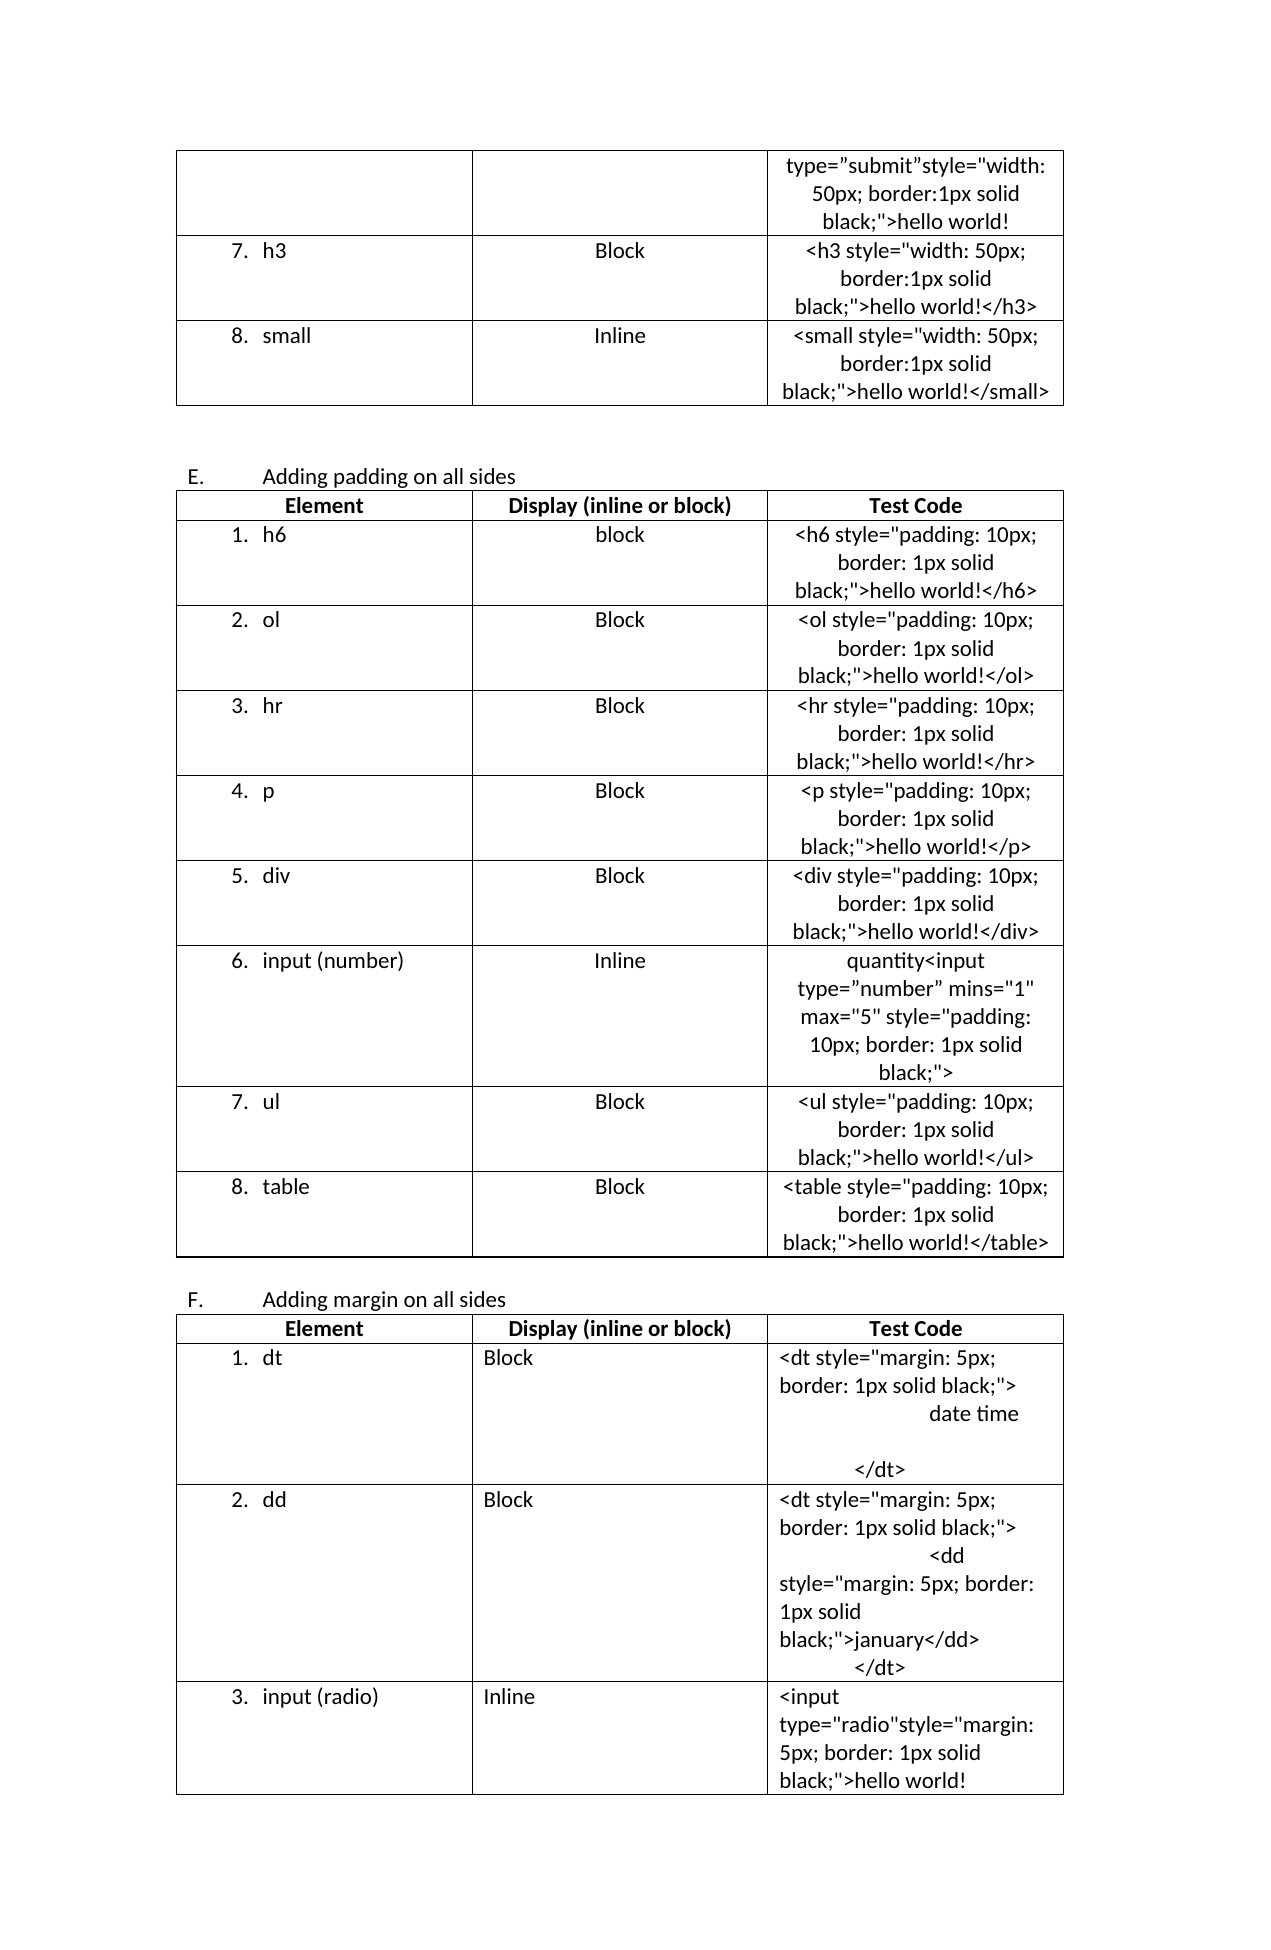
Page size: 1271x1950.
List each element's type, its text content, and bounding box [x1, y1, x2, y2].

table_cell Inline [473, 321, 767, 405]
table_cell Inline [473, 946, 767, 1086]
table_cell block [473, 521, 767, 604]
table_cell ul [177, 1087, 472, 1171]
table_cell Block [473, 1087, 767, 1171]
table_cell hr [177, 691, 472, 775]
table_cell Inline [473, 1682, 767, 1794]
table_cell h3 [177, 236, 472, 320]
table_cell Block [473, 861, 767, 945]
list Adding padding on all sides [187, 462, 1083, 490]
table_cell Block [473, 776, 767, 860]
table_cell dt [177, 1344, 472, 1484]
table_cell input (submit) [177, 151, 472, 235]
table_header Test Code [768, 491, 779, 519]
table_header Element [177, 491, 188, 519]
table_cell Block [473, 1344, 767, 1484]
table_cell small [177, 321, 472, 405]
table_header Element [461, 1315, 472, 1342]
table_cell p [177, 776, 472, 860]
table_cell Inline [473, 151, 767, 235]
table_cell input (number) [177, 946, 472, 1086]
list Adding margin on all sides [187, 1285, 1083, 1313]
table_cell dd [177, 1485, 472, 1681]
table_cell Block [473, 1485, 767, 1681]
table_cell Block [473, 236, 767, 320]
table_cell h6 [177, 521, 472, 604]
table_cell Block [473, 606, 767, 690]
table_cell ol [177, 606, 472, 690]
table_cell Block [473, 1172, 767, 1256]
table_cell input (radio) [177, 1682, 472, 1794]
table_header Element [461, 491, 472, 519]
table_cell table [177, 1172, 472, 1256]
table_cell <dt style="margin: 5px; border: 1px solid black;"> date time </dt> [768, 1344, 1063, 1484]
table_header Test Code [1053, 491, 1063, 519]
table_cell div [177, 861, 472, 945]
table_cell Block [473, 691, 767, 775]
table_header Test Code [768, 1315, 779, 1342]
table_header Test Code [1053, 1315, 1063, 1342]
table_header Element [177, 1315, 188, 1342]
